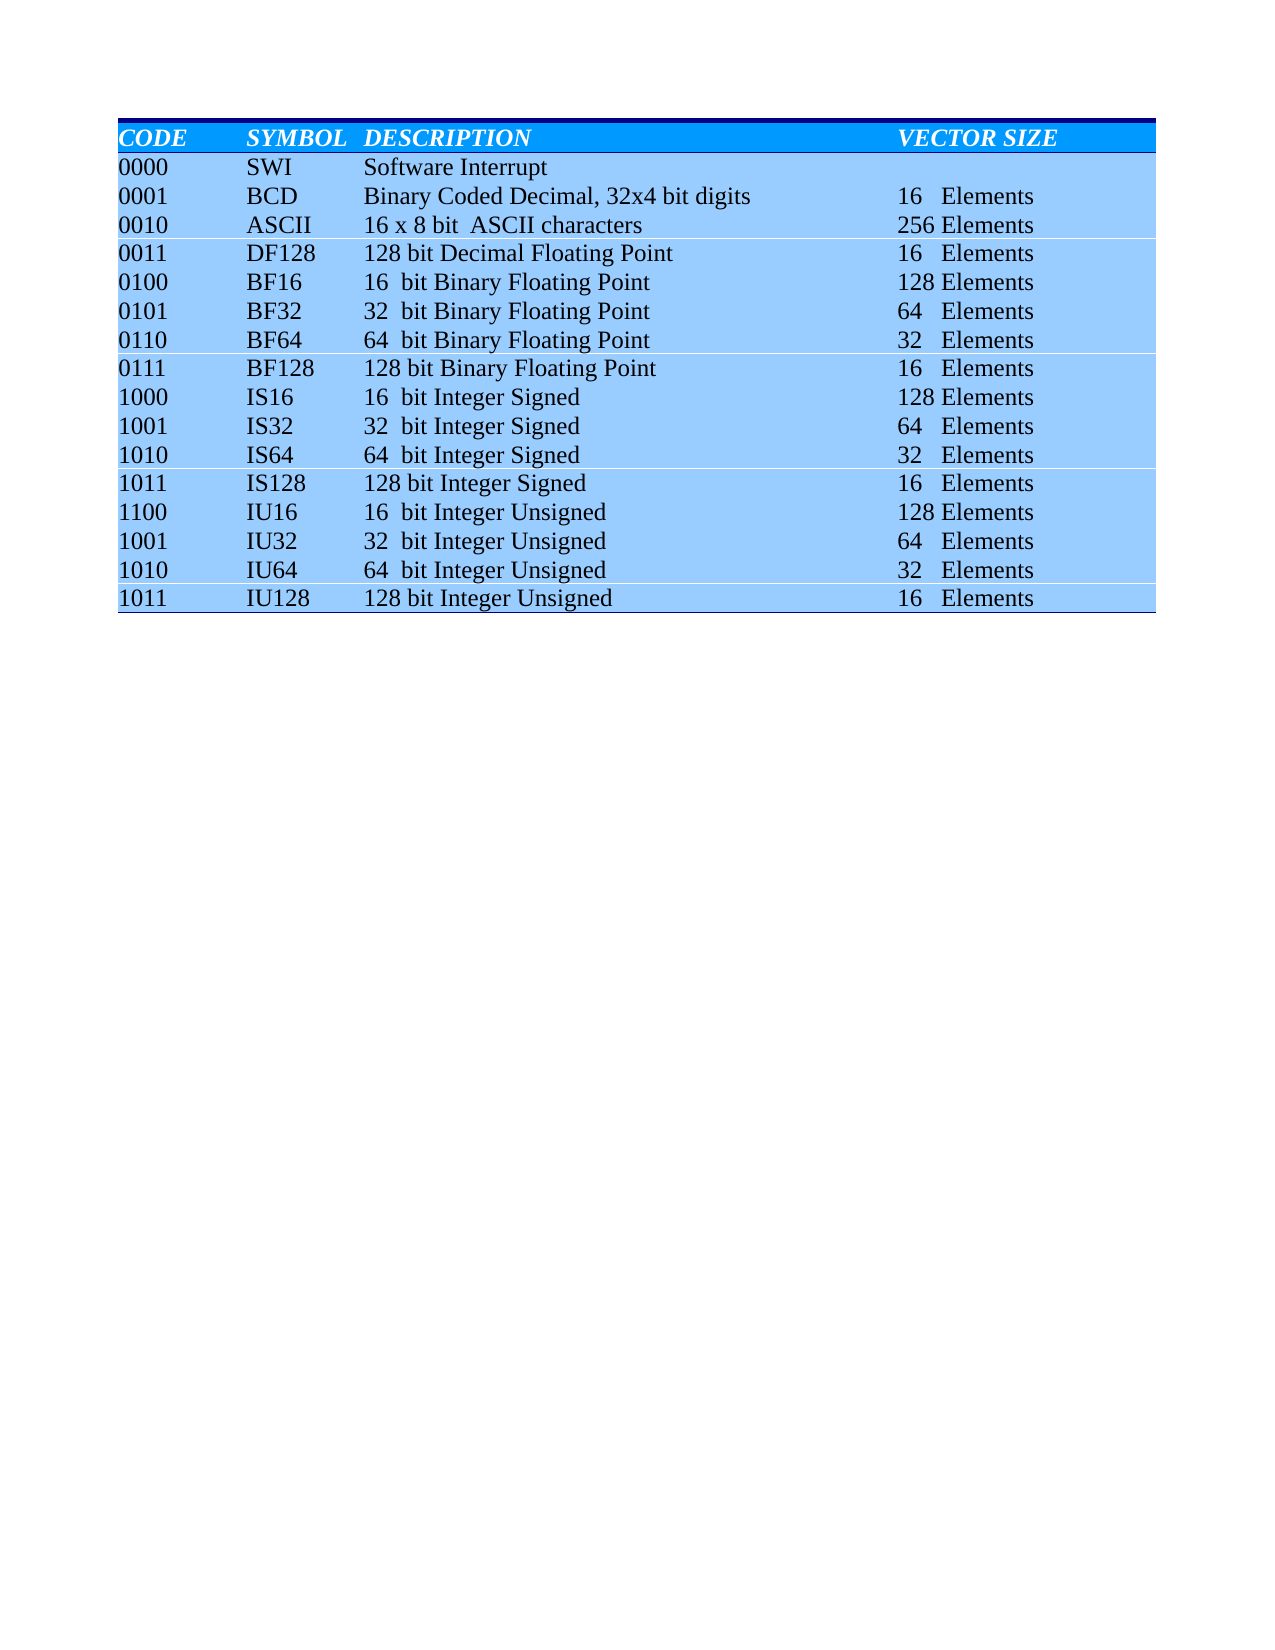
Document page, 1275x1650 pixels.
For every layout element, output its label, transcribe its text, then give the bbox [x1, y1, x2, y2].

table_cell 0010 [118, 210, 246, 238]
table_cell Software Interrupt [363, 153, 897, 181]
table_cell IU64 [246, 555, 363, 583]
table_cell 1010 [118, 440, 246, 468]
table_cell 64 bit Integer Unsigned [363, 555, 897, 583]
table_cell BF64 [246, 325, 363, 353]
table_cell 1011 [118, 469, 246, 497]
table_cell 0111 [118, 354, 246, 382]
table_cell 32 Elements [897, 555, 1156, 583]
table_cell 16 Elements [897, 181, 1156, 210]
table_cell IS16 [246, 382, 363, 411]
table_cell IU16 [246, 497, 363, 526]
table_header SYMBOL [246, 123, 363, 152]
table_cell 32 bit Integer Signed [363, 411, 897, 440]
table_cell 64 Elements [897, 526, 1156, 555]
table_cell 0100 [118, 267, 246, 296]
table_cell 64 Elements [897, 296, 1156, 325]
table_header DESCRIPTION [363, 123, 897, 152]
table_cell IU128 [246, 584, 363, 612]
table_cell 1010 [118, 555, 246, 583]
table_cell 0101 [118, 296, 246, 325]
table_cell 1001 [118, 411, 246, 440]
table_cell IS32 [246, 411, 363, 440]
table_cell IS128 [246, 469, 363, 497]
table_cell Binary Coded Decimal, 32x4 bit digits [363, 181, 897, 210]
table_cell 0110 [118, 325, 246, 353]
table_cell 16 bit Binary Floating Point [363, 267, 897, 296]
table_cell 0000 [118, 153, 246, 181]
table_cell 128 bit Integer Unsigned [363, 584, 897, 612]
table_cell 256 Elements [897, 210, 1156, 238]
table_cell DF128 [246, 239, 363, 267]
table_cell 1001 [118, 526, 246, 555]
table_cell IS64 [246, 440, 363, 468]
table_cell 1000 [118, 382, 246, 411]
table_cell 64 bit Binary Floating Point [363, 325, 897, 353]
table_cell 128 Elements [897, 382, 1156, 411]
table_cell 16 bit Integer Signed [363, 382, 897, 411]
table_cell 16 x 8 bit ASCII characters [363, 210, 897, 238]
table_cell 1011 [118, 584, 246, 612]
table_cell BF16 [246, 267, 363, 296]
table_header CODE [118, 123, 246, 152]
table_cell 32 Elements [897, 325, 1156, 353]
table_cell BF128 [246, 354, 363, 382]
table_cell 128 Elements [897, 497, 1156, 526]
table_cell 128 Elements [897, 267, 1156, 296]
table_cell 128 bit Decimal Floating Point [363, 239, 897, 267]
table_cell 128 bit Binary Floating Point [363, 354, 897, 382]
table_cell BCD [246, 181, 363, 210]
table_cell IU32 [246, 526, 363, 555]
table_cell 128 bit Integer Signed [363, 469, 897, 497]
table_header VECTOR SIZE [897, 123, 1156, 152]
table_cell 0001 [118, 181, 246, 210]
table_cell [897, 153, 1156, 181]
table_cell 16 Elements [897, 239, 1156, 267]
table_cell 0011 [118, 239, 246, 267]
table_cell 16 bit Integer Unsigned [363, 497, 897, 526]
table_cell ASCII [246, 210, 363, 238]
table_cell 16 Elements [897, 584, 1156, 612]
table_cell SWI [246, 153, 363, 181]
table_cell 64 Elements [897, 411, 1156, 440]
table_cell 1100 [118, 497, 246, 526]
table_cell 16 Elements [897, 469, 1156, 497]
table_cell BF32 [246, 296, 363, 325]
table_cell 64 bit Integer Signed [363, 440, 897, 468]
table_cell 16 Elements [897, 354, 1156, 382]
table_cell 32 Elements [897, 440, 1156, 468]
table_cell 32 bit Integer Unsigned [363, 526, 897, 555]
table_cell 32 bit Binary Floating Point [363, 296, 897, 325]
